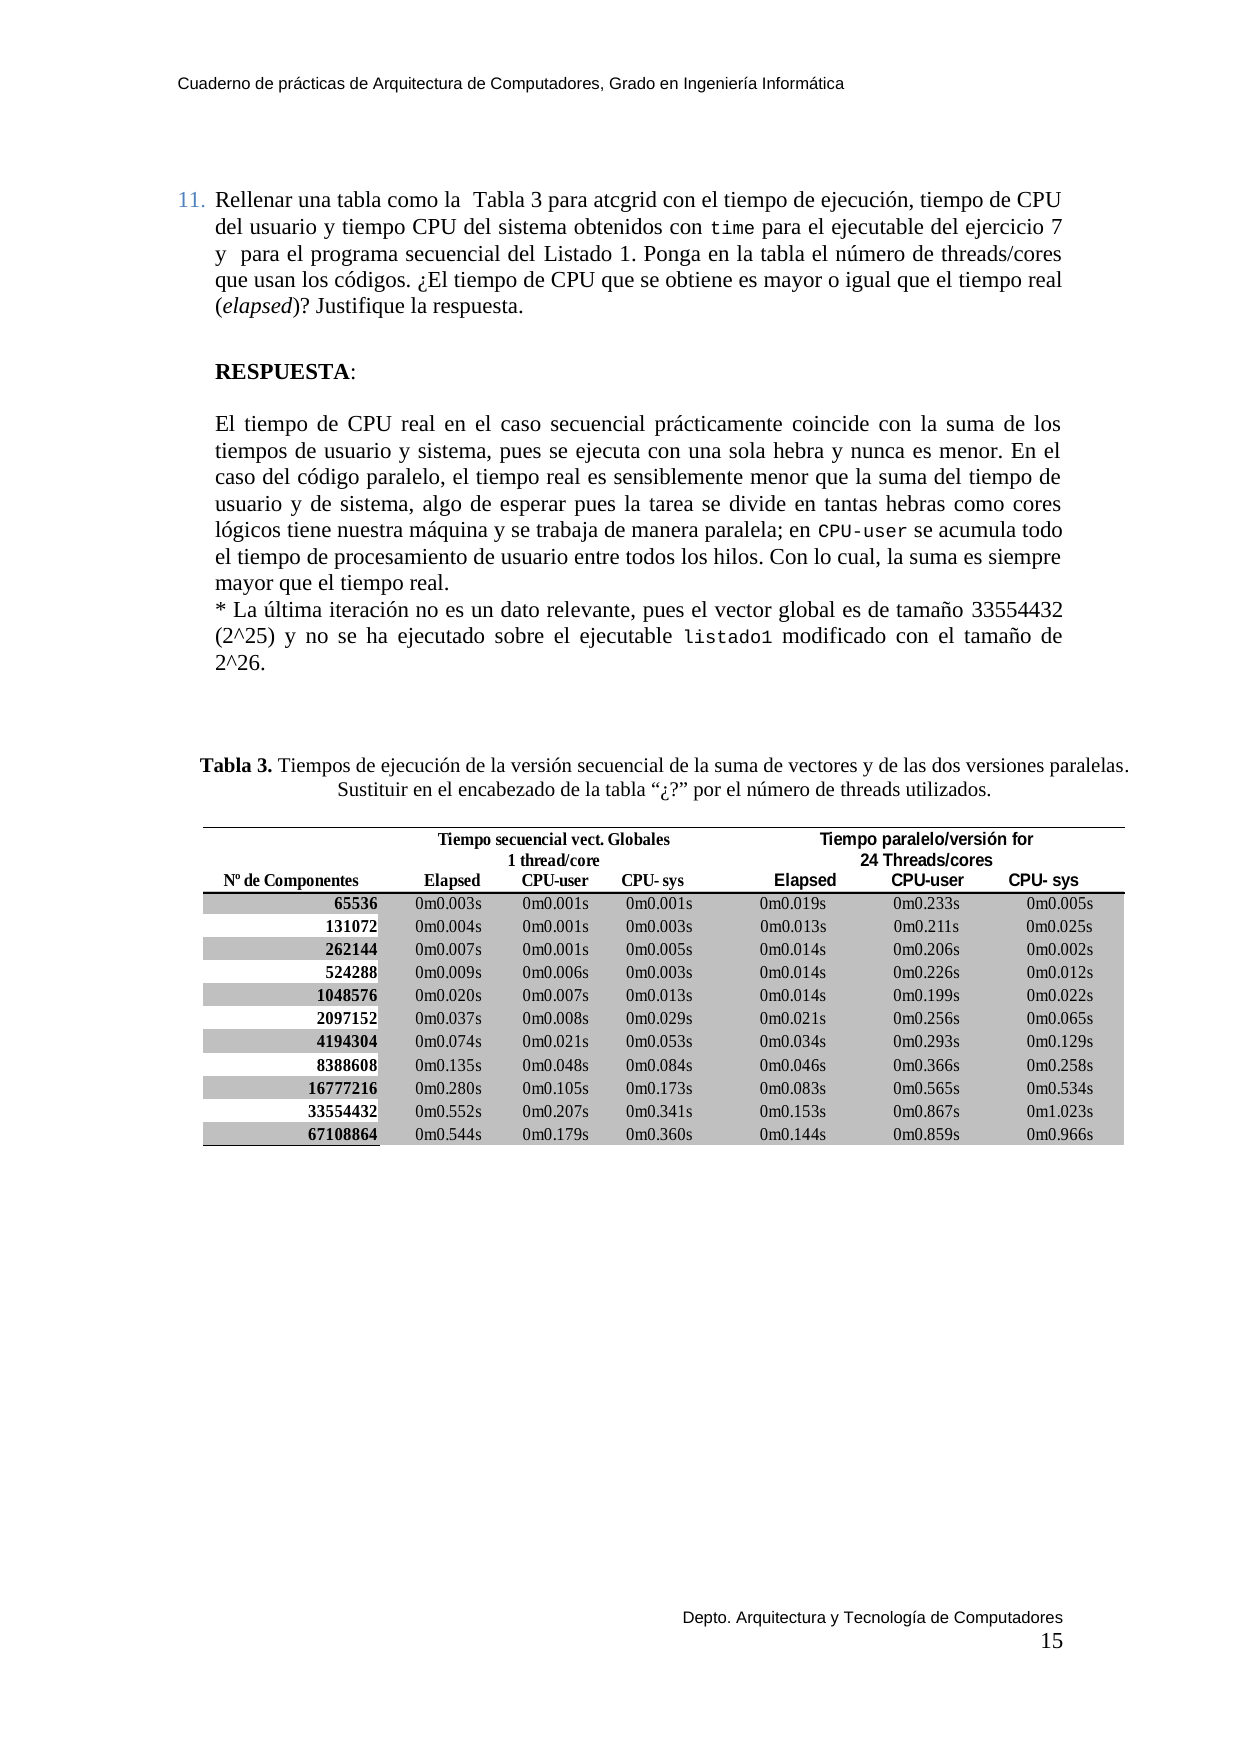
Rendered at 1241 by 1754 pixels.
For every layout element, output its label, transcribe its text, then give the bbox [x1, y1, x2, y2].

list Rellenar una tabla como la Tabla 3 para atcgrid con el tiempo de ejecución, tiempo de CPU del usuario y tiempo CPU del sistema obtenidos con time para el ejecutable del ejercicio 7 y para el programa secuencial del Listado 1. Ponga en la tabla el número de threads/cores que usan los códigos. ¿El tiempo de CPU que se obtiene es mayor o igual que el tiempo real (elapsed)? Justifique la respuesta. [177, 187, 1063, 319]
text * La última iteración no es un dato relevante, pues el vector global es de tamaño 33554432 (2^25) y no se ha ejecutado sobre el ejecutable listado1 modificado con el tamaño de 2^26. [215, 596, 1063, 675]
text RESPUESTA: [215, 358, 1063, 384]
text El tiempo de CPU real en el caso secuencial prácticamente coincide con la suma de los tiempos de usuario y sistema, pues se ejecuta con una sola hebra y nunca es menor. En el caso del código paralelo, el tiempo real es sensiblemente menor que la suma del tiempo de usuario y de sistema, algo de esperar pues la tarea se divide en tantas hebras como cores lógicos tiene nuestra máquina y se trabaja de manera paralela; en CPU-user se acumula todo el tiempo de procesamiento de usuario entre todos los hilos. Con lo cual, la suma es siempre mayor que el tiempo real. [215, 411, 1063, 596]
table_header Tabla 3. Tiempos de ejecución de la versión secuencial de la suma de vectores y de las dos versiones paralelas. Sustituir en el encabezado de la tabla “¿?” por el número de threads utilizados. [166, 728, 1163, 801]
table_cell [166, 801, 1163, 1174]
